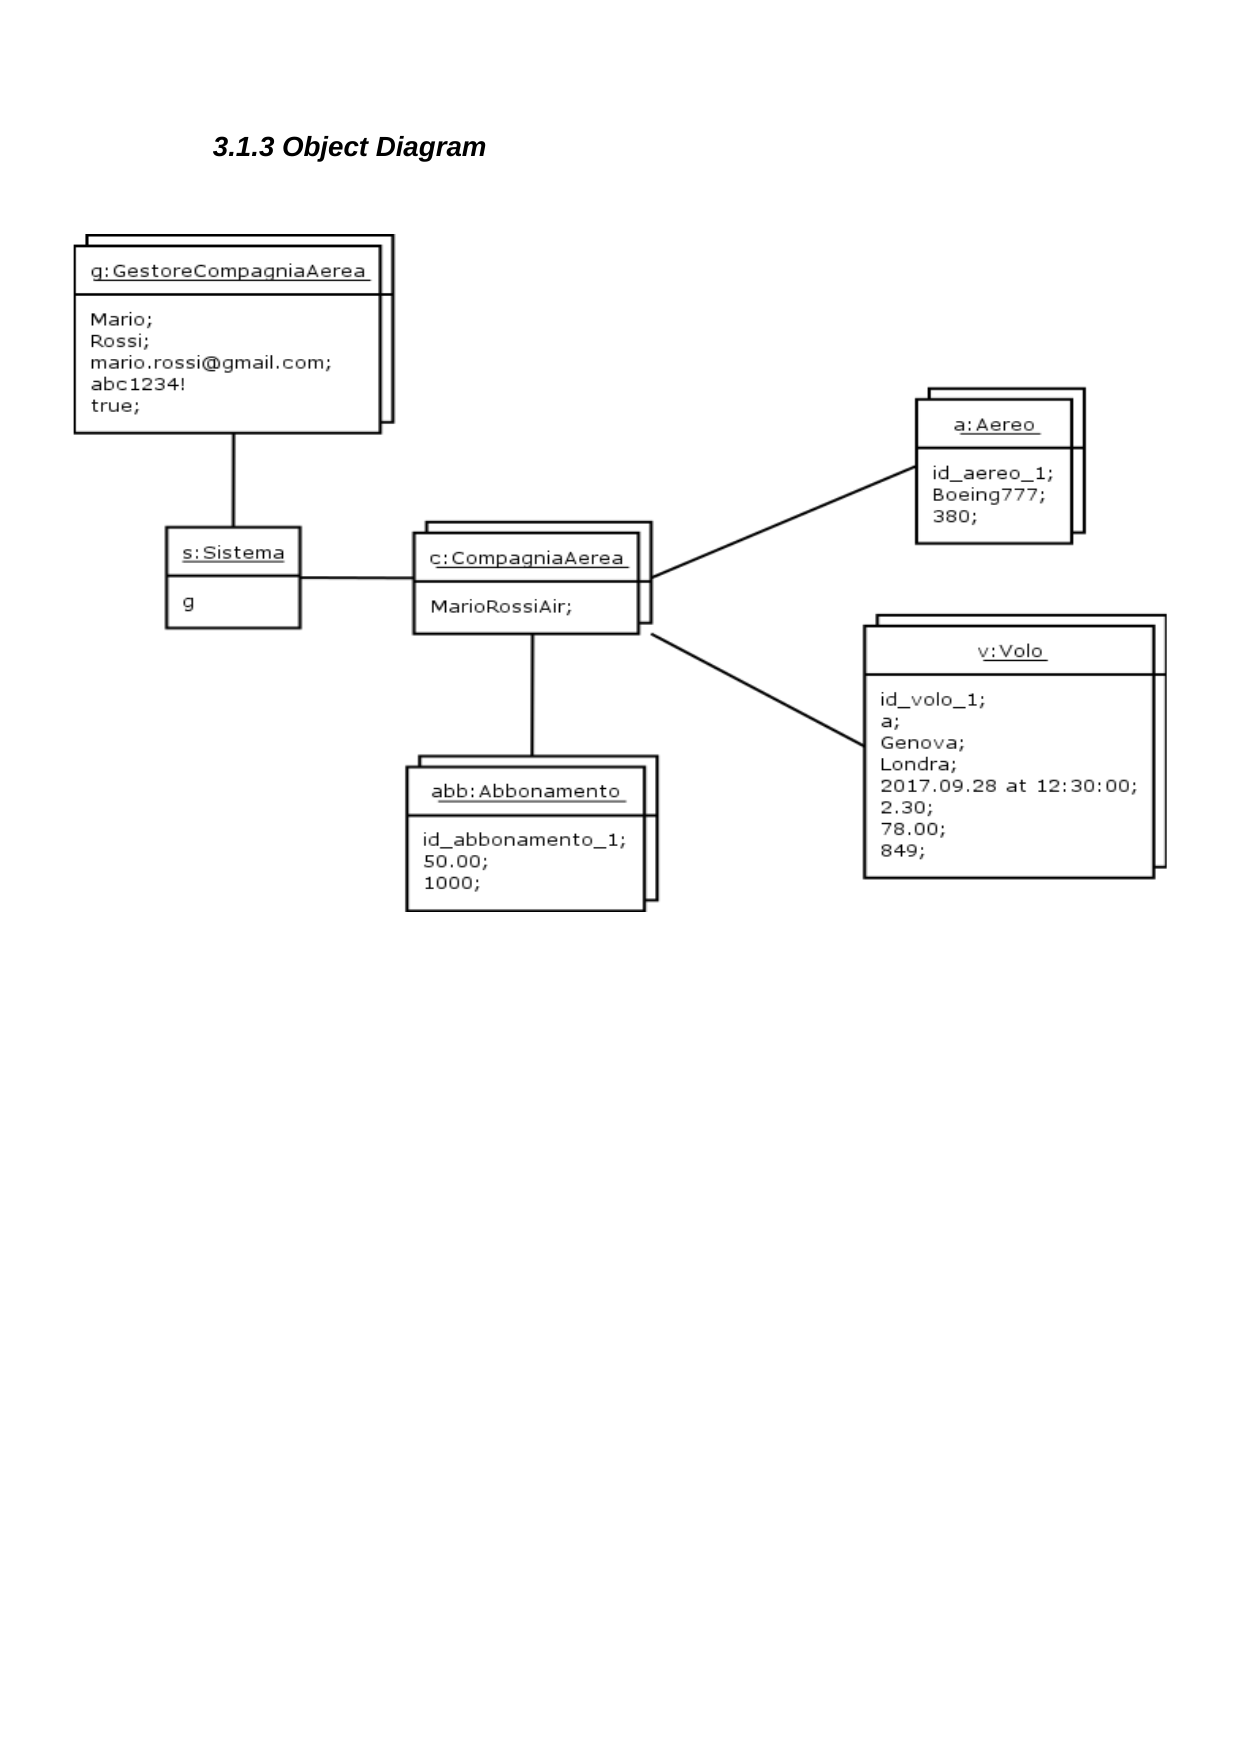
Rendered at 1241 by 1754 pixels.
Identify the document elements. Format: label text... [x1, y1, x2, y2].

subtitle 3.1.3 Object Diagram [207, 131, 1122, 162]
picture [73, 234, 1167, 912]
